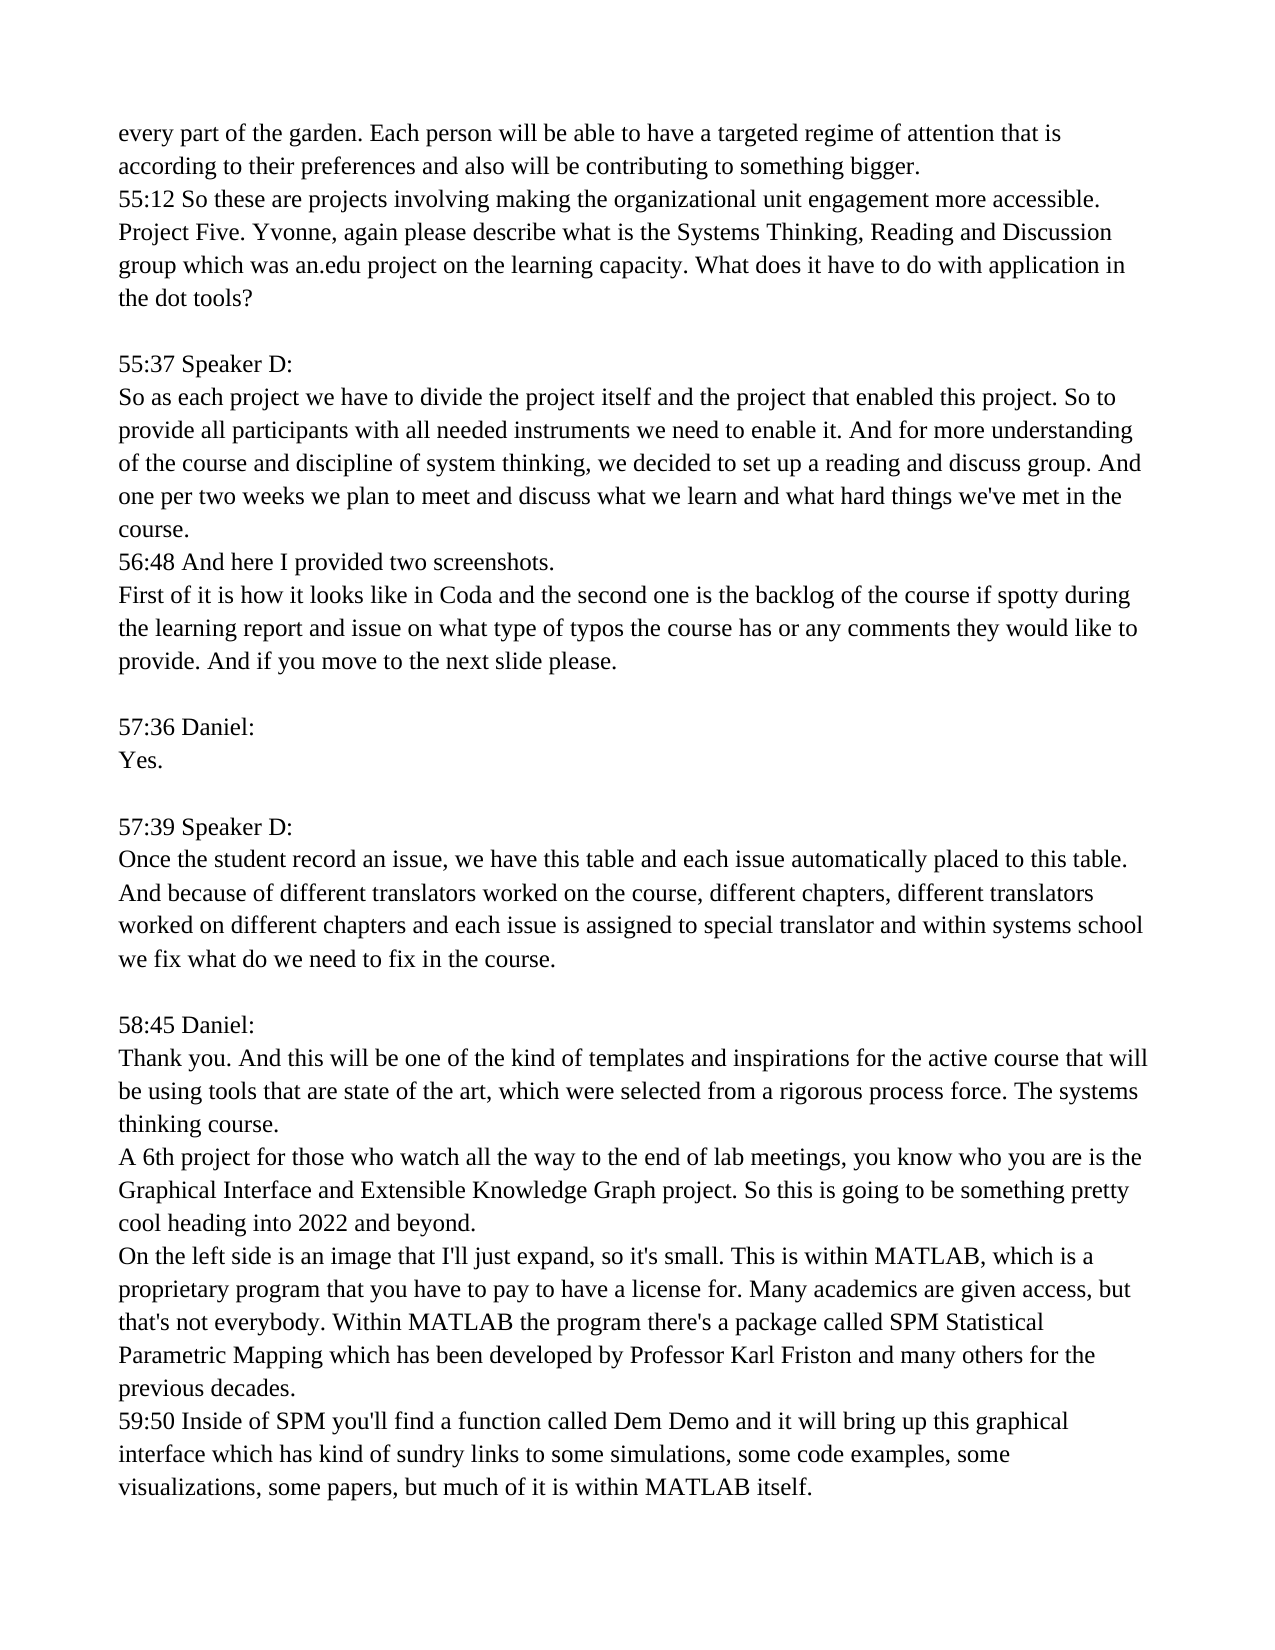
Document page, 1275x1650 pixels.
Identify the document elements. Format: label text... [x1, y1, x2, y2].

text 55:37 Speaker D: [118, 349, 1157, 378]
text Once the student record an issue, we have this table and each issue automatically placed to this table. And because of different translators worked on the course, different chapters, different translators worked on different chapters and each issue is assigned to special translator and within systems school we fix what do we need to fix in the course. [118, 844, 1157, 972]
text Yes. [118, 746, 1157, 774]
text First of it is how it looks like in Coda and the second one is the backlog of the course if spotty during the learning report and issue on what type of typos the course has or any comments they would like to provide. And if you move to the next slide please. [118, 580, 1157, 675]
text 55:12 So these are projects involving making the organizational unit engagement more accessible. Project Five. Yvonne, again please describe what is the Systems Thinking, Reading and Discussion group which was an.edu project on the learning capacity. What does it have to do with application in the dot tools? [118, 184, 1157, 312]
text 56:48 And here I provided two screenshots. [118, 547, 1157, 576]
text So as each project we have to divide the project itself and the project that enabled this project. So to provide all participants with all needed instruments we need to enable it. And for more understanding of the course and discipline of system thinking, we decided to set up a reading and discuss group. And one per two weeks we plan to meet and discuss what we learn and what hard things we've met in the course. [118, 382, 1157, 543]
text A 6th project for those who watch all the way to the end of lab meetings, you know who you are is the Graphical Interface and Extensible Knowledge Graph project. So this is going to be something pretty cool heading into 2022 and beyond. [118, 1142, 1157, 1237]
text every part of the garden. Each person will be able to have a targeted regime of attention that is according to their preferences and also will be contributing to something bigger. [118, 118, 1157, 180]
text Thank you. And this will be one of the kind of templates and inspirations for the active course that will be using tools that are state of the art, which were selected from a rigorous process force. The systems thinking course. [118, 1043, 1157, 1137]
text 58:45 Daniel: [118, 1010, 1157, 1038]
text 59:50 Inside of SPM you'll find a function called Dem Demo and it will bring up this graphical interface which has kind of sundry links to some simulations, some code examples, some visualizations, some papers, but much of it is within MATLAB itself. [118, 1406, 1157, 1501]
text On the left side is an image that I'll just expand, so it's small. This is within MATLAB, which is a proprietary program that you have to pay to have a license for. Many academics are given access, but that's not everybody. Within MATLAB the program there's a package called SPM Statistical Parametric Mapping which has been developed by Professor Karl Friston and many others for the previous decades. [118, 1241, 1157, 1402]
text 57:36 Daniel: [118, 712, 1157, 741]
text 57:39 Speaker D: [118, 812, 1157, 840]
